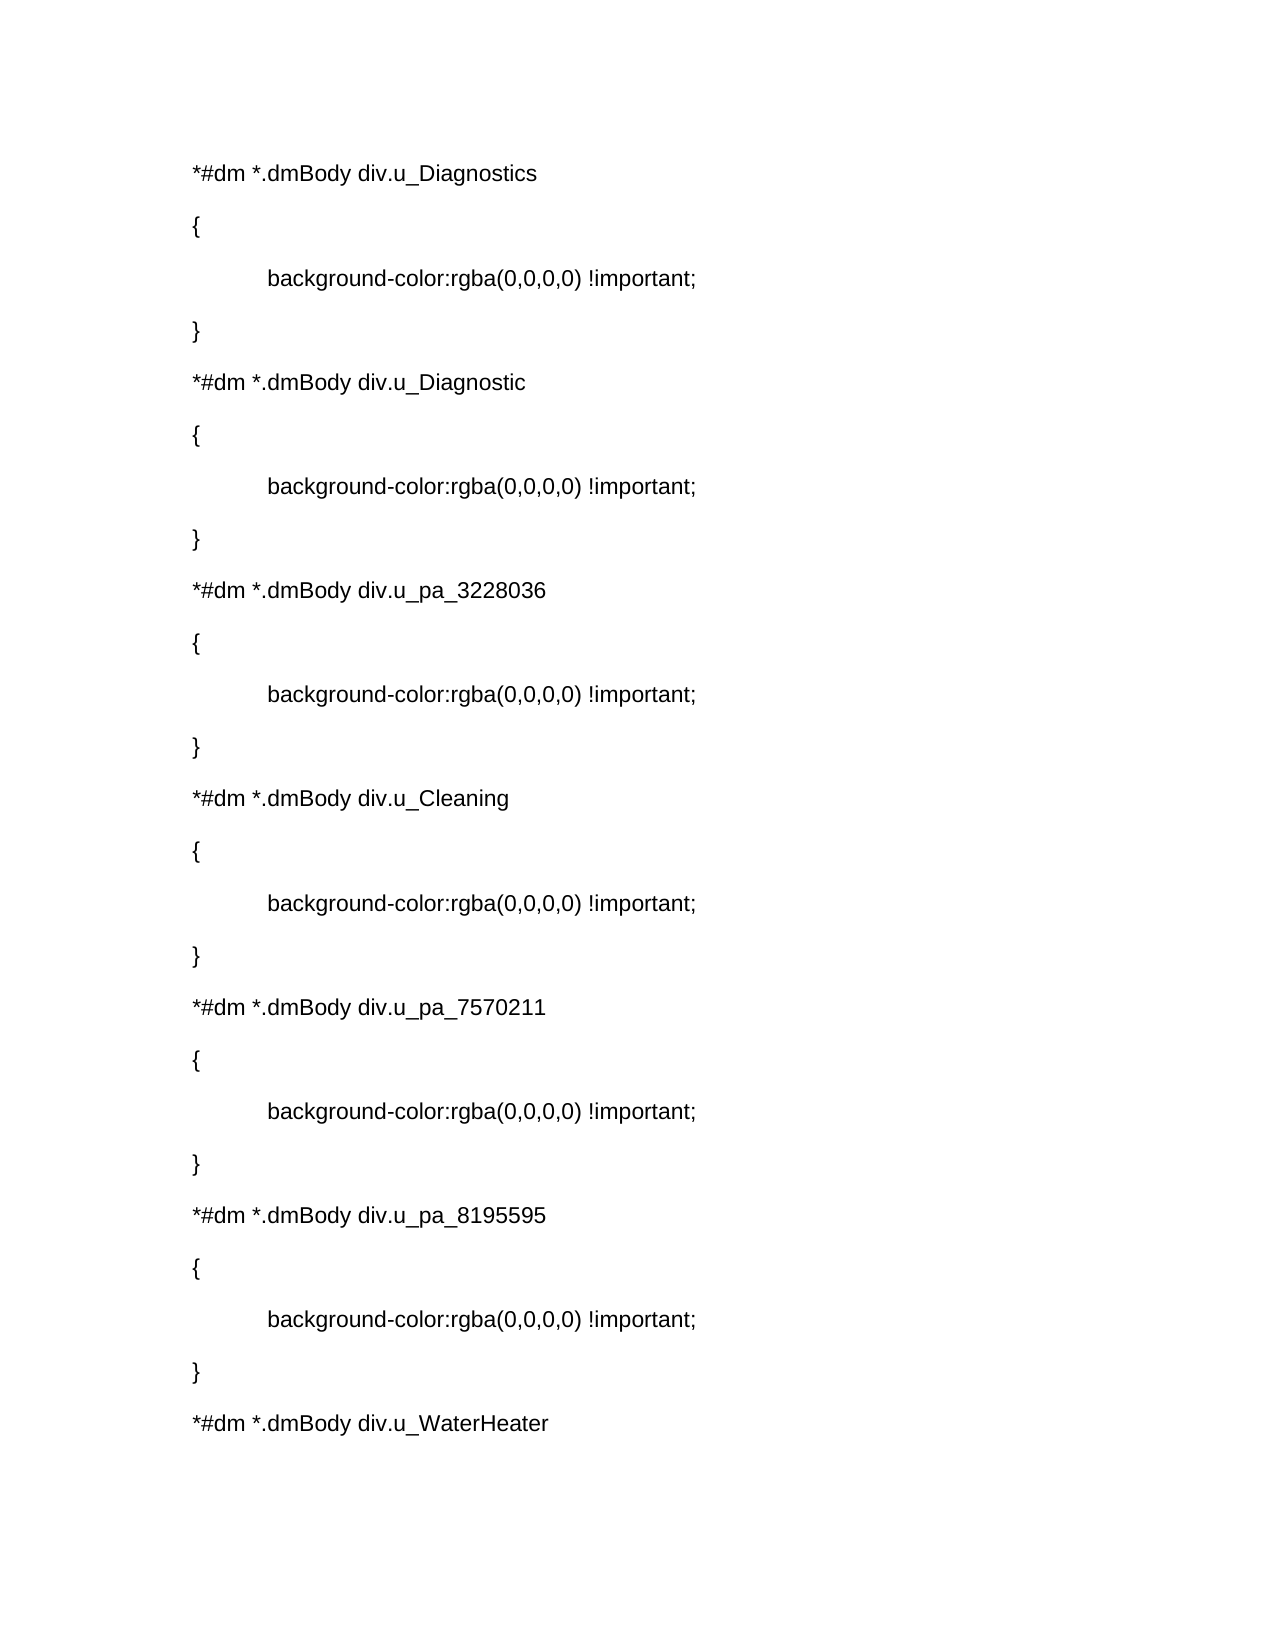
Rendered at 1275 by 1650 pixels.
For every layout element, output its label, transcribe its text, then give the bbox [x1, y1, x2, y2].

table_cell [150, 202, 182, 254]
table_cell [150, 931, 182, 983]
table_cell background-color:rgba(0,0,0,0) !important; [182, 254, 1125, 306]
table_cell [150, 567, 182, 619]
table_cell } [182, 306, 1125, 358]
table_cell { [182, 619, 1125, 671]
table_cell { [182, 410, 1125, 462]
table_cell *#dm *.dmBody div.u_Diagnostics [182, 150, 1125, 202]
table_cell background-color:rgba(0,0,0,0) !important; [182, 463, 1125, 514]
table_cell [150, 1088, 182, 1139]
table_cell [150, 463, 182, 514]
table_cell } [182, 515, 1125, 567]
table_cell [150, 879, 182, 931]
table_cell } [182, 1140, 1125, 1192]
table_cell [150, 983, 182, 1035]
table_cell } [182, 931, 1125, 983]
table_cell [150, 619, 182, 671]
table_cell *#dm *.dmBody div.u_pa_7570211 [182, 983, 1125, 1035]
table_cell background-color:rgba(0,0,0,0) !important; [182, 671, 1125, 723]
table_cell [150, 1348, 182, 1400]
table_cell { [182, 202, 1125, 254]
table_cell [150, 1192, 182, 1244]
table_cell [150, 1140, 182, 1192]
table_cell [150, 1035, 182, 1087]
table_cell [150, 306, 182, 358]
table_cell *#dm *.dmBody div.u_pa_8195595 [182, 1192, 1125, 1244]
table_cell [150, 410, 182, 462]
table_cell [150, 358, 182, 410]
table_cell *#dm *.dmBody div.u_pa_3228036 [182, 567, 1125, 619]
table_cell *#dm *.dmBody div.u_Diagnostic [182, 358, 1125, 410]
table_cell background-color:rgba(0,0,0,0) !important; [182, 1088, 1125, 1139]
table_cell [150, 671, 182, 723]
table_cell [150, 254, 182, 306]
table_cell [150, 150, 182, 202]
table_cell [150, 775, 182, 827]
table_cell [150, 1296, 182, 1348]
table_cell } [182, 1348, 1125, 1400]
table_cell { [182, 827, 1125, 879]
table_cell [150, 1400, 182, 1452]
table_cell *#dm *.dmBody div.u_Cleaning [182, 775, 1125, 827]
table_cell } [182, 723, 1125, 775]
table_cell [150, 723, 182, 775]
table_cell { [182, 1035, 1125, 1087]
table_cell { [182, 1244, 1125, 1296]
table_cell *#dm *.dmBody div.u_WaterHeater [182, 1400, 1125, 1452]
table_cell background-color:rgba(0,0,0,0) !important; [182, 879, 1125, 931]
table_cell [150, 827, 182, 879]
table_cell [150, 1244, 182, 1296]
table_cell [150, 515, 182, 567]
table_cell background-color:rgba(0,0,0,0) !important; [182, 1296, 1125, 1348]
